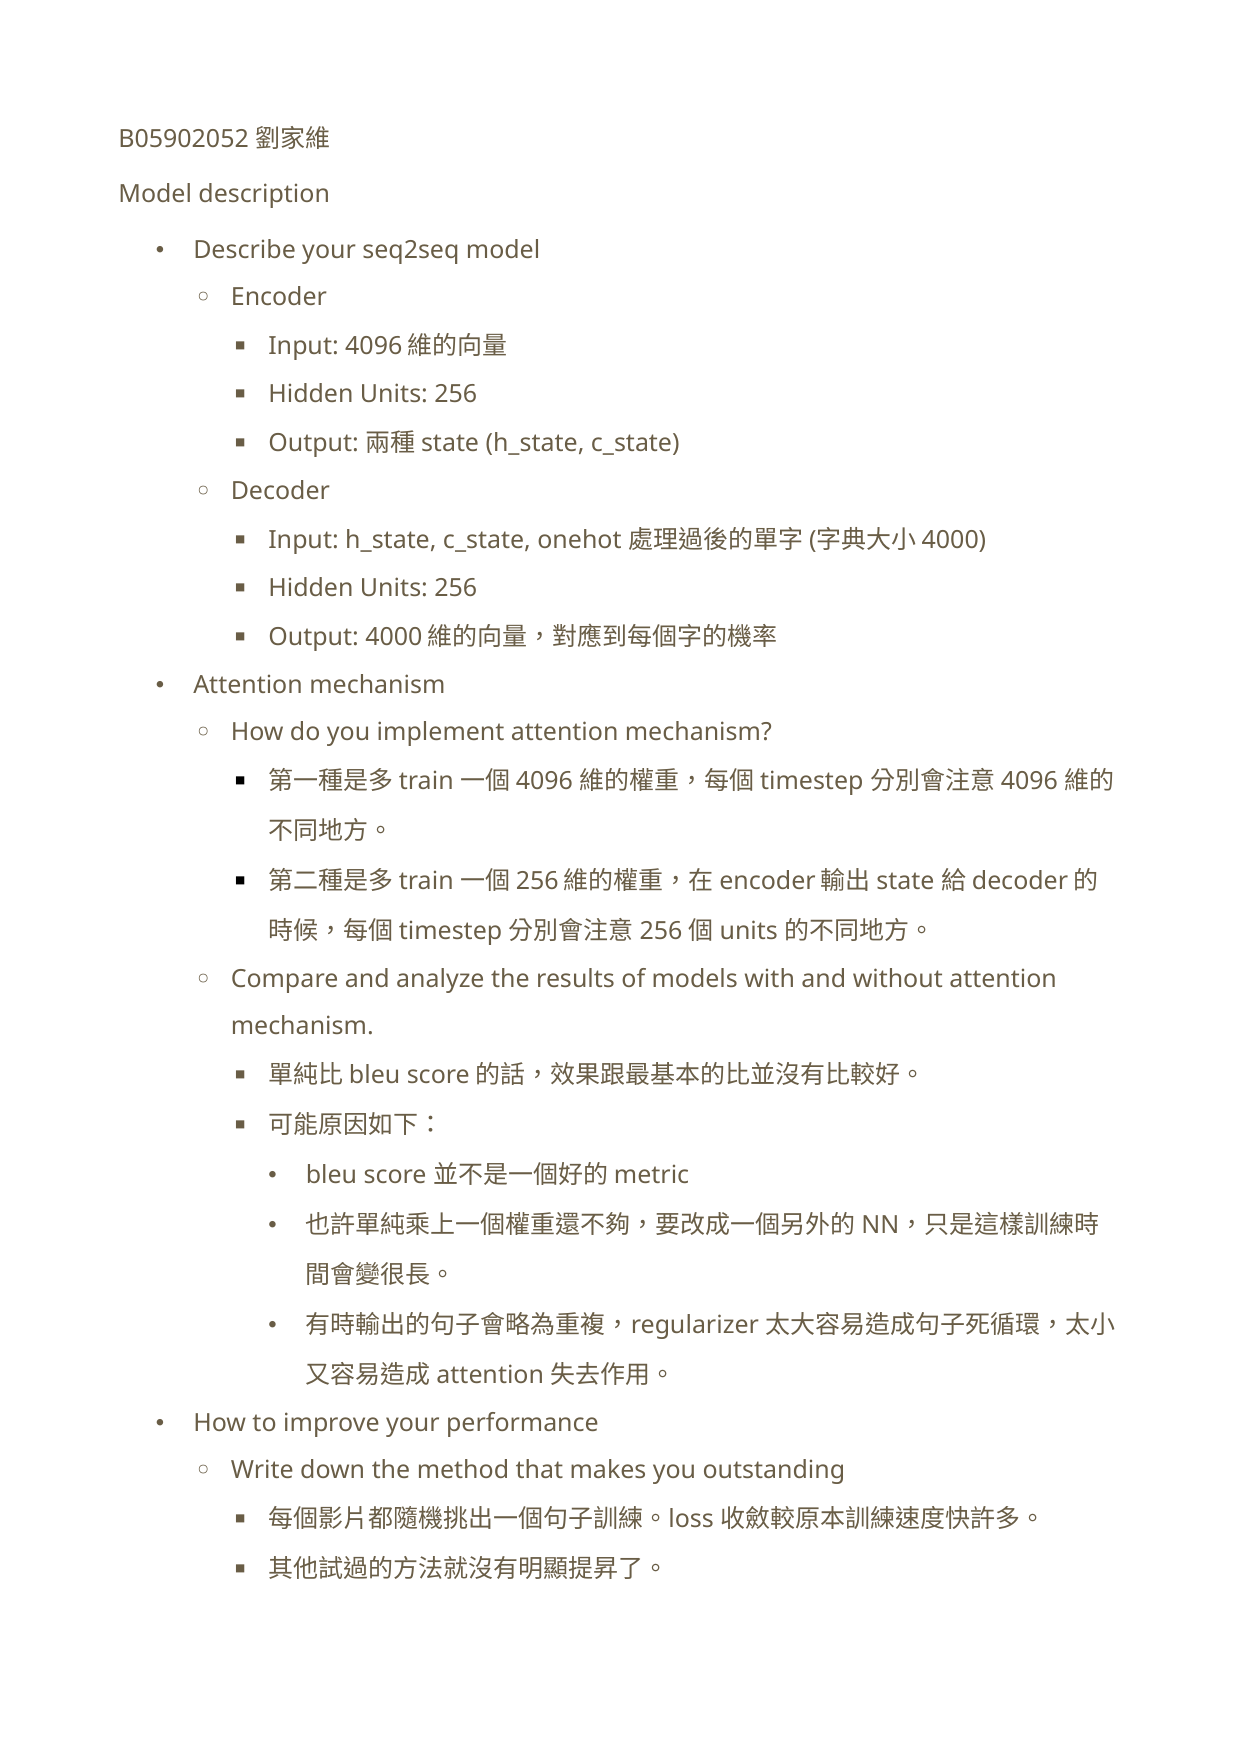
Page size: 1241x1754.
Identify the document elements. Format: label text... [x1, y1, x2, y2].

list bleu score 並不是一個好的 metric [268, 1154, 1122, 1191]
list Encoder [193, 278, 1122, 313]
list Input: 4096維的向量 [231, 326, 1122, 362]
list Attention mechanism [156, 666, 1122, 701]
list 也許單純乘上一個權重還不夠，要改成一個另外的 NN，只是這樣訓練時間會變很長。 [268, 1204, 1122, 1291]
list 每個影片都隨機挑出一個句子訓練。loss 收斂較原本訓練速度快許多。 [231, 1498, 1122, 1534]
list 其他試過的方法就沒有明顯提昇了。 [231, 1548, 1122, 1584]
list 可能原因如下： [231, 1104, 1122, 1141]
list 單純比 bleu score的話，效果跟最基本的比並沒有比較好。 [231, 1054, 1122, 1091]
text Model description [118, 176, 1122, 210]
list Hidden Units: 256 [231, 569, 1122, 603]
text B05902052 劉家維 [118, 118, 1122, 154]
list 第一種是多 train 一個 4096 維的權重，每個 timestep 分別會注意 4096 維的不同地方。 [231, 760, 1122, 847]
list How do you implement attention mechanism? [193, 713, 1122, 747]
list Write down the method that makes you outstanding [193, 1451, 1122, 1485]
list Hidden Units: 256 [231, 376, 1122, 409]
list Decoder [193, 472, 1122, 507]
list 有時輸出的句子會略為重複，regularizer 太大容易造成句子死循環，太小又容易造成 attention 失去作用。 [268, 1304, 1122, 1391]
list Compare and analyze the results of models with and without attention mechanism. [193, 960, 1122, 1041]
list Output: 4000維的向量，對應到每個字的機率 [231, 616, 1122, 653]
list How to improve your performance [156, 1404, 1122, 1438]
list 第二種是多 train 一個 256維的權重，在 encoder輸出 state 給 decoder的時候，每個 timestep 分別會注意 256 個 units 的不同地方。 [231, 860, 1122, 947]
list Output: 兩種 state (h_state, c_state) [231, 422, 1122, 459]
list Describe your seq2seq model [156, 232, 1122, 266]
list Input: h_state, c_state, onehot 處理過後的單字 (字典大小4000) [231, 519, 1122, 556]
